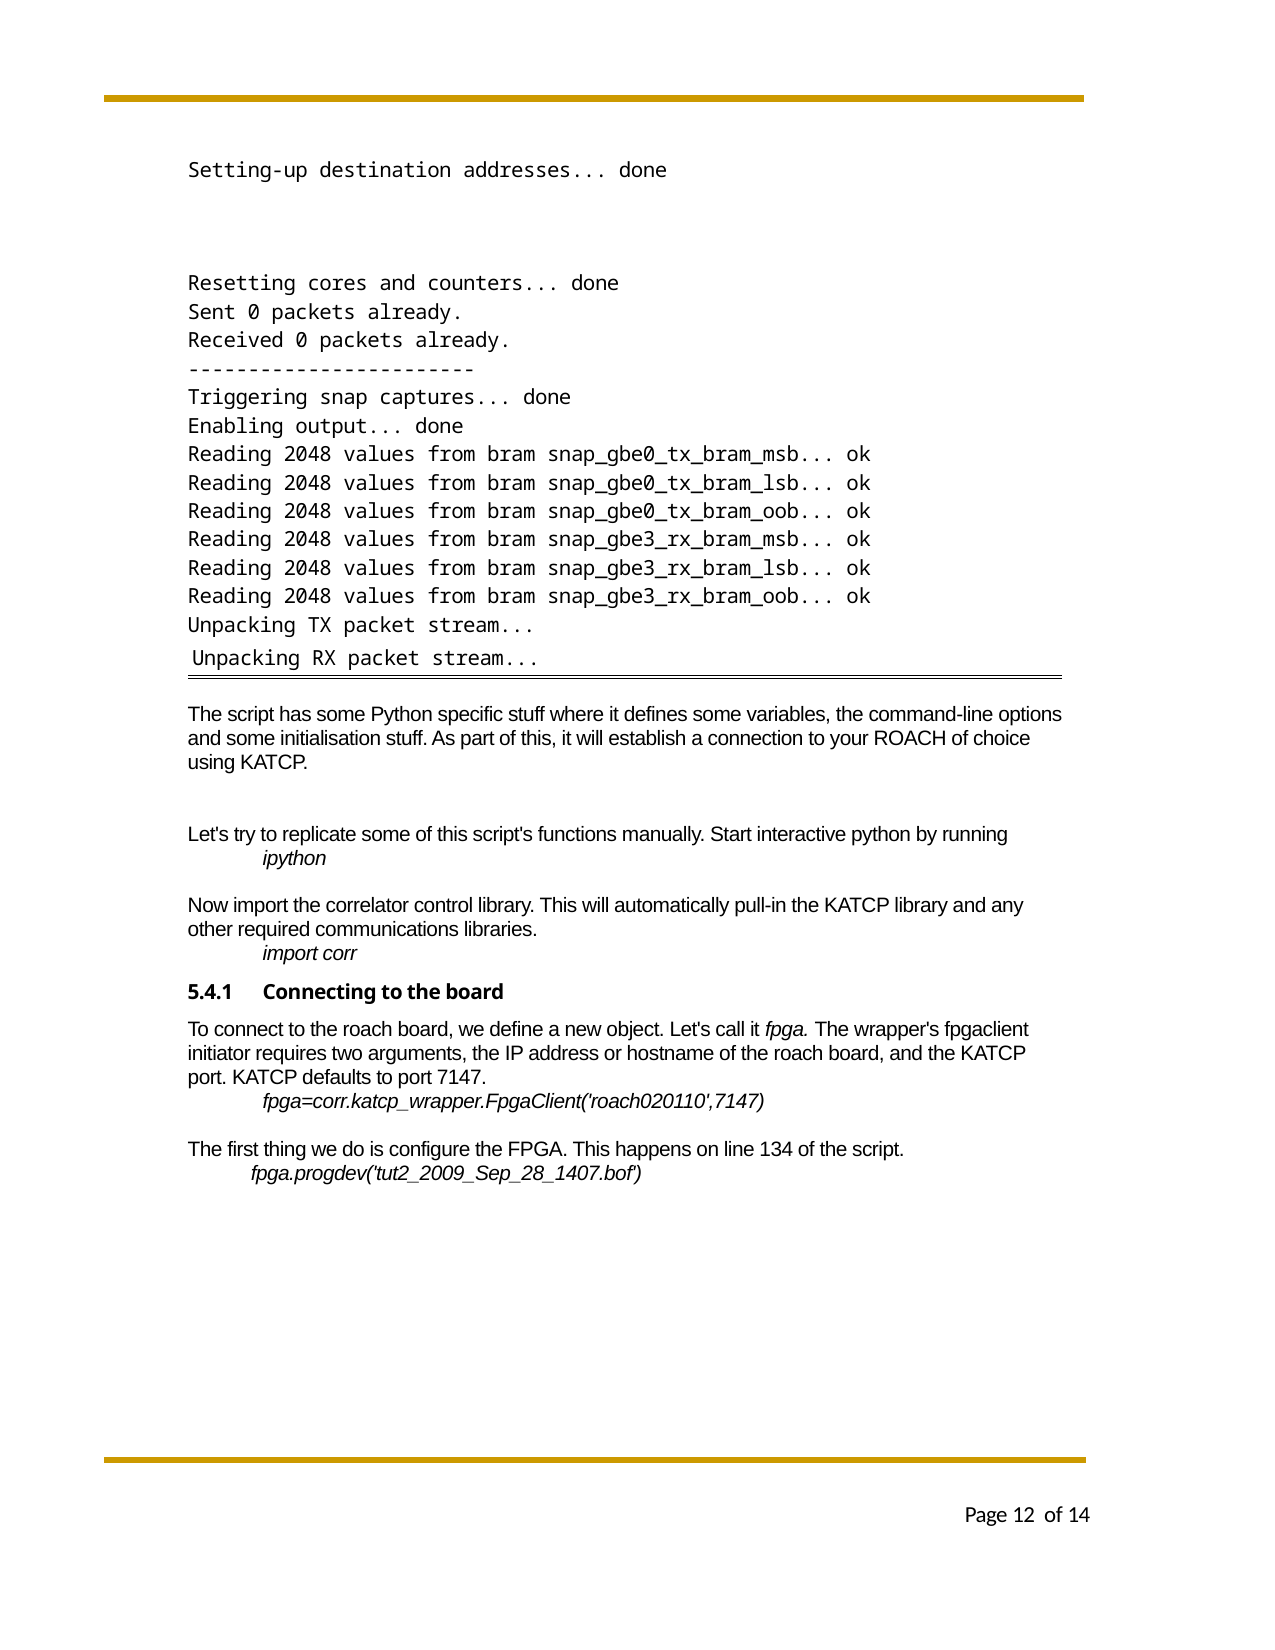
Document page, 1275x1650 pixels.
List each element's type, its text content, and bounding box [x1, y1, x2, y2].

text ------------------------ [187, 354, 1062, 382]
text Reading 2048 values from bram snap_gbe0_tx_bram_msb... ok [187, 439, 1062, 468]
text Sent 0 packets already. [187, 297, 1062, 325]
subtitle Connecting to the board [187, 977, 1062, 1005]
text fpga=corr.katcp_wrapper.FpgaClient('roach020110',7147) [187, 1089, 1062, 1113]
text To connect to the roach board, we define a new object. Let's call it fpga. The wrapper's fpgaclient initiator requires two arguments, the IP address or hostname of the roach board, and the KATCP port. KATCP defaults to port 7147. [187, 1017, 1062, 1089]
text Setting-up destination addresses... done [187, 155, 1062, 183]
text Reading 2048 values from bram snap_gbe0_tx_bram_oob... ok [187, 496, 1062, 524]
text Triggering snap captures... done [187, 382, 1062, 411]
text Unpacking RX packet stream... [187, 638, 1062, 678]
text The script has some Python specific stuff where it defines some variables, the command-line options and some initialisation stuff. As part of this, it will establish a connection to your ROACH of choice using KATCP. [187, 702, 1062, 773]
text Received 0 packets already. [187, 325, 1062, 354]
text The first thing we do is configure the FPGA. This happens on line 134 of the script. [187, 1137, 1062, 1161]
text Reading 2048 values from bram snap_gbe3_rx_bram_lsb... ok [187, 553, 1062, 581]
text Reading 2048 values from bram snap_gbe3_rx_bram_oob... ok [187, 581, 1062, 610]
text Reading 2048 values from bram snap_gbe0_tx_bram_lsb... ok [187, 468, 1062, 496]
text Now import the correlator control library. This will automatically pull-in the KATCP library and any other required communications libraries. [187, 893, 1062, 941]
text import corr [187, 941, 1062, 965]
text Let's try to replicate some of this script's functions manually. Start interactive python by running [187, 821, 1062, 845]
text fpga.progdev('tut2_2009_Sep_28_1407.bof') [101, 1161, 1062, 1185]
text ipython [187, 845, 1062, 869]
text Unpacking TX packet stream... [187, 610, 1062, 638]
text Enabling output... done [187, 411, 1062, 439]
text Reading 2048 values from bram snap_gbe3_rx_bram_msb... ok [187, 524, 1062, 553]
text Resetting cores and counters... done [187, 268, 1062, 297]
